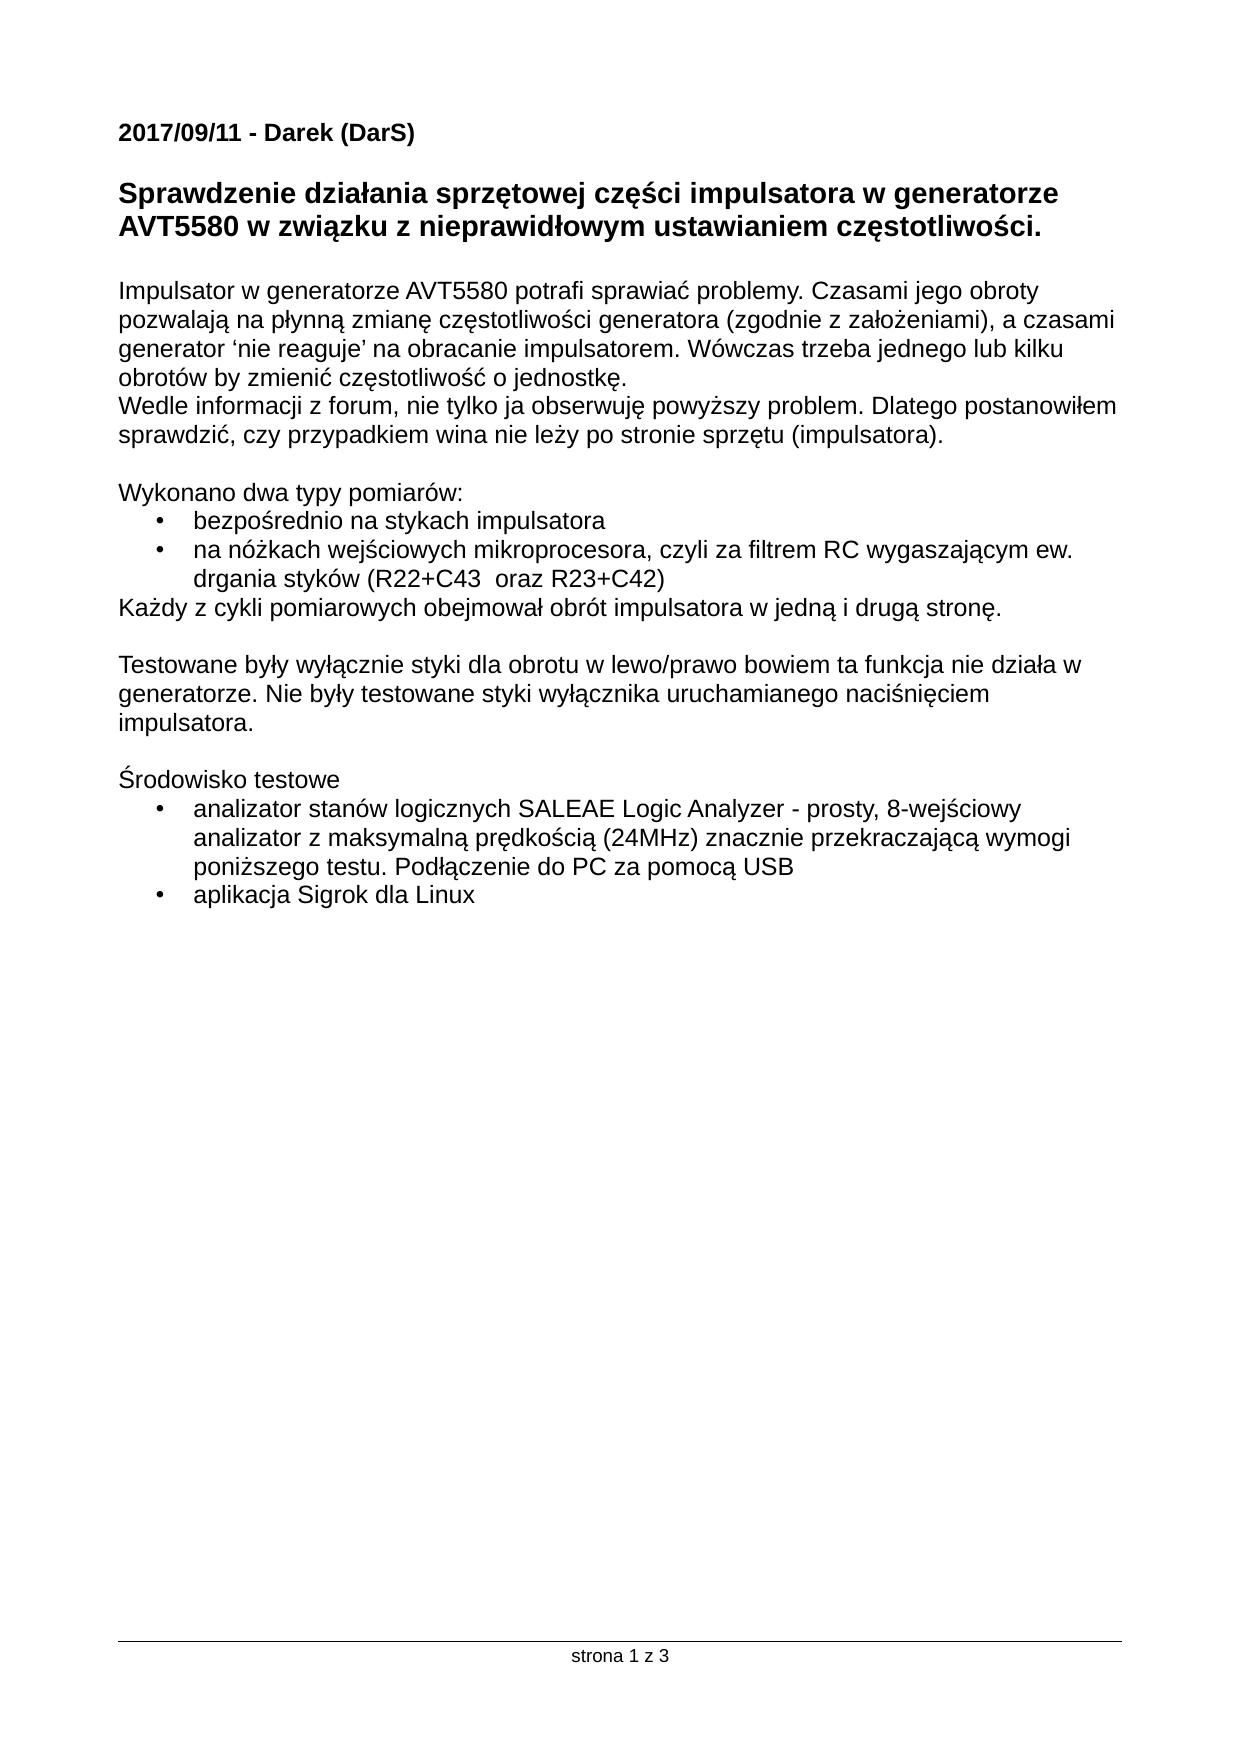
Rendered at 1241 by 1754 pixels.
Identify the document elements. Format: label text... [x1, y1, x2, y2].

text Środowisko testowe [118, 765, 1122, 794]
text Sprawdzenie działania sprzętowej części impulsatora w generatorze AVT5580 w związku z nieprawidłowym ustawianiem częstotliwości. [118, 176, 1122, 243]
list analizator stanów logicznych SALEAE Logic Analyzer - prosty, 8-wejściowy analizator z maksymalną prędkością (24MHz) znacznie przekraczającą wymogi poniższego testu. Podłączenie do PC za pomocą USB [156, 794, 1122, 880]
text 2017/09/11 - Darek (DarS) [118, 118, 1122, 147]
list aplikacja Sigrok dla Linux [156, 880, 1122, 909]
text Impulsator w generatorze AVT5580 potrafi sprawiać problemy. Czasami jego obroty pozwalają na płynną zmianę częstotliwości generatora (zgodnie z założeniami), a czasami generator ‘nie reaguje’ na obracanie impulsatorem. Wówczas trzeba jednego lub kilku obrotów by zmienić częstotliwość o jednostkę. [118, 276, 1122, 391]
text Wedle informacji z forum, nie tylko ja obserwuję powyższy problem. Dlatego postanowiłem sprawdzić, czy przypadkiem wina nie leży po stronie sprzętu (impulsatora). [118, 391, 1122, 449]
text Każdy z cykli pomiarowych obejmował obrót impulsatora w jedną i drugą stronę. [118, 593, 1122, 621]
text Wykonano dwa typy pomiarów: [118, 477, 1122, 506]
list na nóżkach wejściowych mikroprocesora, czyli za filtrem RC wygaszającym ew. drgania styków (R22+C43 oraz R23+C42) [156, 535, 1122, 593]
list bezpośrednio na stykach impulsatora [156, 506, 1122, 535]
text Testowane były wyłącznie styki dla obrotu w lewo/prawo bowiem ta funkcja nie działa w generatorze. Nie były testowane styki wyłącznika uruchamianego naciśnięciem impulsatora. [118, 650, 1122, 736]
